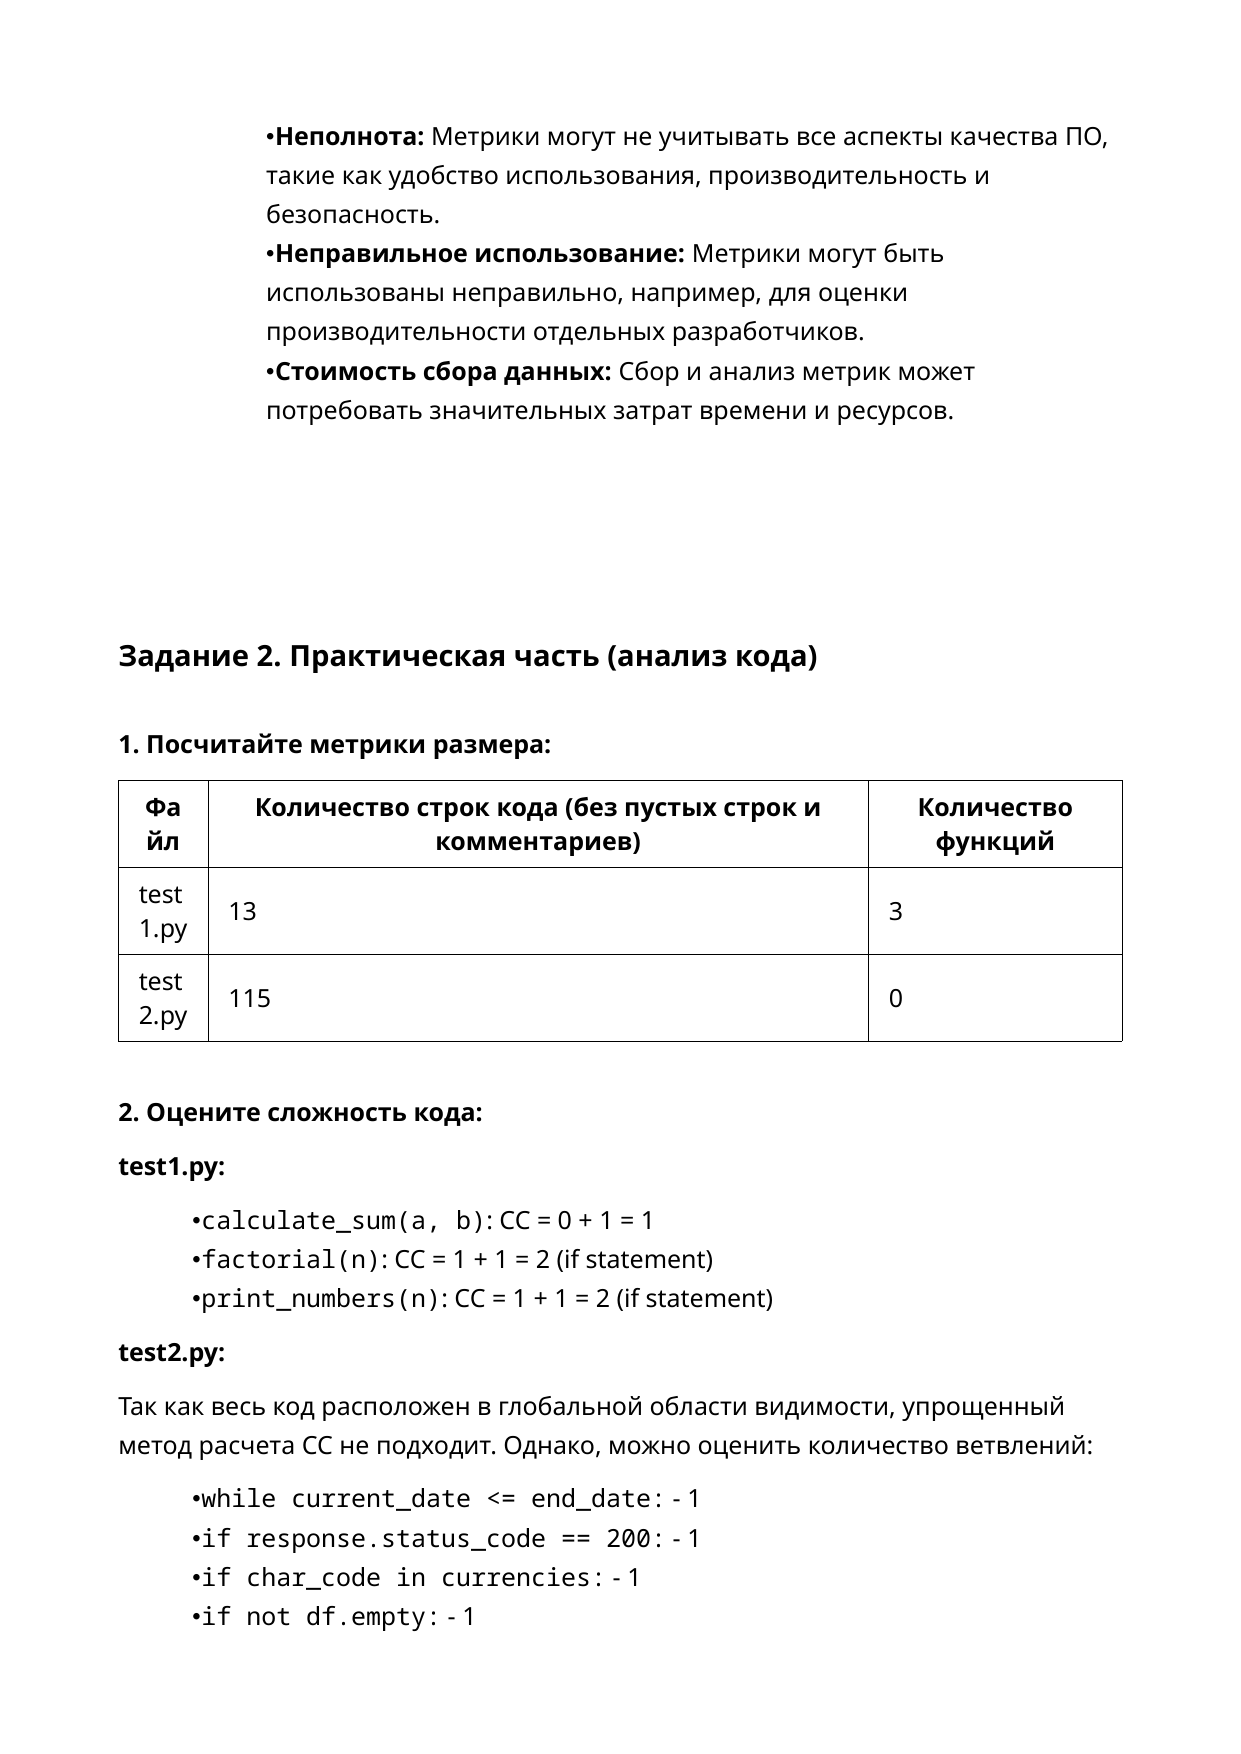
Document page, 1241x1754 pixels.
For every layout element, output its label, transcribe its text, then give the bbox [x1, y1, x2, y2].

table_cell 115 [209, 955, 868, 1041]
list Неполнота: Метрики могут не учитывать все аспекты качества ПО, такие как удобство использования, производительность и безопасность. [118, 118, 1122, 231]
list if char_code in currencies: - 1 [118, 1559, 1122, 1593]
subtitle Задание 2. Практическая часть (анализ кода) [118, 635, 1122, 674]
table_cell 0 [869, 955, 1122, 1041]
text Так как весь код расположен в глобальной области видимости, упрощенный метод расчета CC не подходит. Однако, можно оценить количество ветвлений: [118, 1388, 1122, 1461]
table_cell test1.py [119, 868, 208, 954]
text 1. Посчитайте метрики размера: [118, 687, 1122, 760]
table_cell test2.py [119, 955, 208, 1041]
text test2.py: [118, 1334, 1122, 1368]
list calculate_sum(a, b): CC = 0 + 1 = 1 [118, 1202, 1122, 1236]
table_header Количество функций [869, 781, 1122, 867]
list if response.status_code == 200: - 1 [118, 1520, 1122, 1554]
table_cell 13 [209, 868, 868, 954]
list print_numbers(n): CC = 1 + 1 = 2 (if statement) [118, 1281, 1122, 1315]
list while current_date <= end_date: - 1 [118, 1481, 1122, 1515]
table_header Файл [119, 781, 208, 867]
text 2. Оцените сложность кода: [118, 1095, 1122, 1129]
list if not df.empty: - 1 [118, 1598, 1122, 1633]
text test1.py: [118, 1148, 1122, 1183]
table_header Количество строк кода (без пустых строк и комментариев) [209, 781, 868, 867]
list Неправильное использование: Метрики могут быть использованы неправильно, например, для оценки производительности отдельных разработчиков. [118, 236, 1122, 348]
list Стоимость сбора данных: Сбор и анализ метрик может потребовать значительных затрат времени и ресурсов. [118, 353, 1122, 426]
table_cell 3 [869, 868, 1122, 954]
list factorial(n): CC = 1 + 1 = 2 (if statement) [118, 1241, 1122, 1276]
